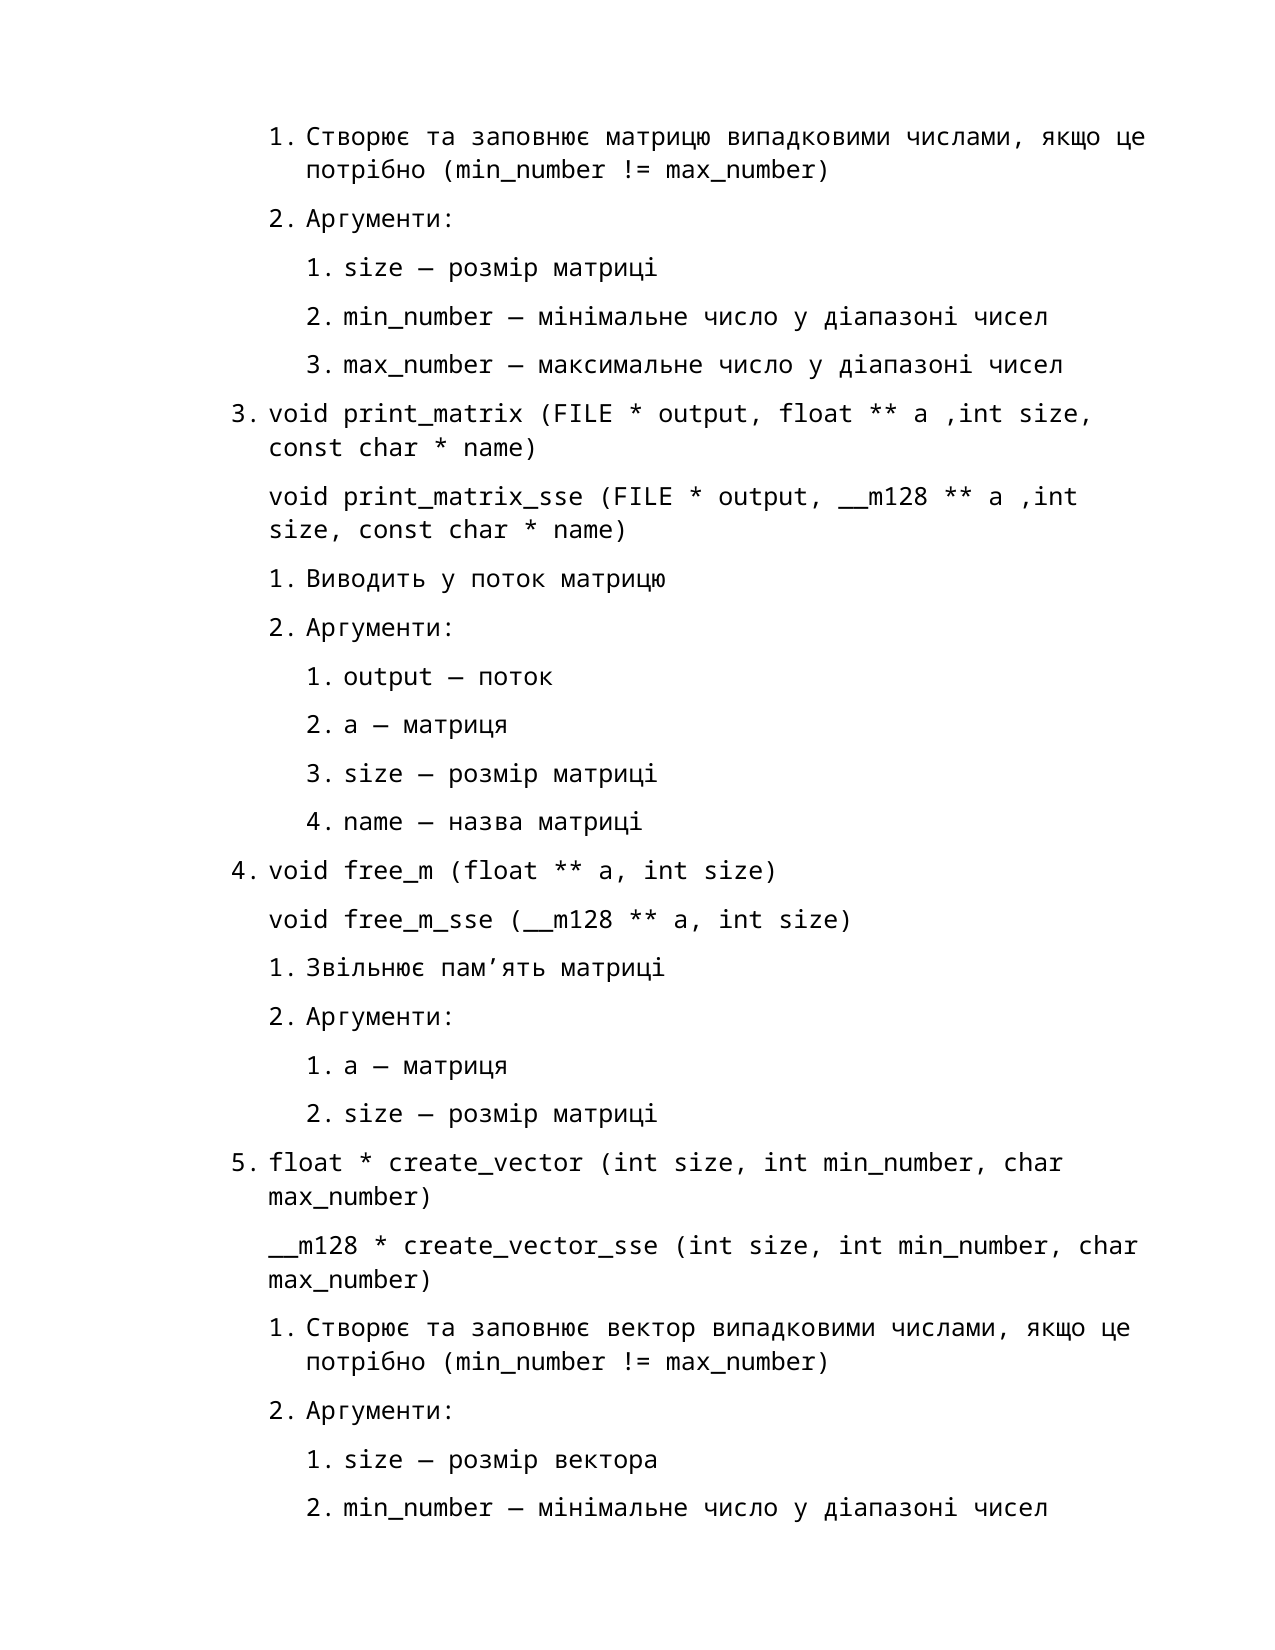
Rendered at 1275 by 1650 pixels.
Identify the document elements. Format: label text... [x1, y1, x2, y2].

list size — розмір вектора [306, 1441, 1157, 1475]
list Аргументи: [268, 201, 1157, 235]
list void free_m_sse (__m128 ** a, int size) [231, 901, 1157, 935]
list Аргументи: [268, 1393, 1157, 1427]
list void print_matrix (FILE * output, float ** a ,int size, const char * name) [231, 395, 1157, 463]
list Створює та заповнює матрицю випадковими числами, якщо це потрібно (min_number != max_number) [268, 118, 1157, 186]
list size — розмір матриці [306, 1096, 1157, 1130]
list min_number — мінімальне число у діапазоні чисел [306, 298, 1157, 332]
list Звільнює пам’ять матриці [268, 950, 1157, 984]
list void free_m (float ** a, int size) [231, 853, 1157, 887]
list name — назва матриці [306, 804, 1157, 838]
list void print_matrix_sse (FILE * output, __m128 ** a ,int size, const char * name) [231, 478, 1157, 546]
list output — поток [306, 658, 1157, 692]
list a — матриця [306, 1047, 1157, 1081]
list float * create_vector (int size, int min_number, char max_number) [231, 1144, 1157, 1213]
list size — розмір матриці [306, 249, 1157, 283]
list Аргументи: [268, 999, 1157, 1033]
list Аргументи: [268, 609, 1157, 643]
list size — розмір матриці [306, 755, 1157, 789]
list Створює та заповнює вектор випадковими числами, якщо це потрібно (min_number != max_number) [268, 1310, 1157, 1378]
list min_number — мінімальне число у діапазоні чисел [306, 1490, 1157, 1524]
list __m128 * create_vector_sse (int size, int min_number, char max_number) [231, 1227, 1157, 1295]
list max_number — максимальне число у діапазоні чисел [306, 347, 1157, 381]
list Виводить у поток матрицю [268, 561, 1157, 595]
list a — матриця [306, 707, 1157, 741]
